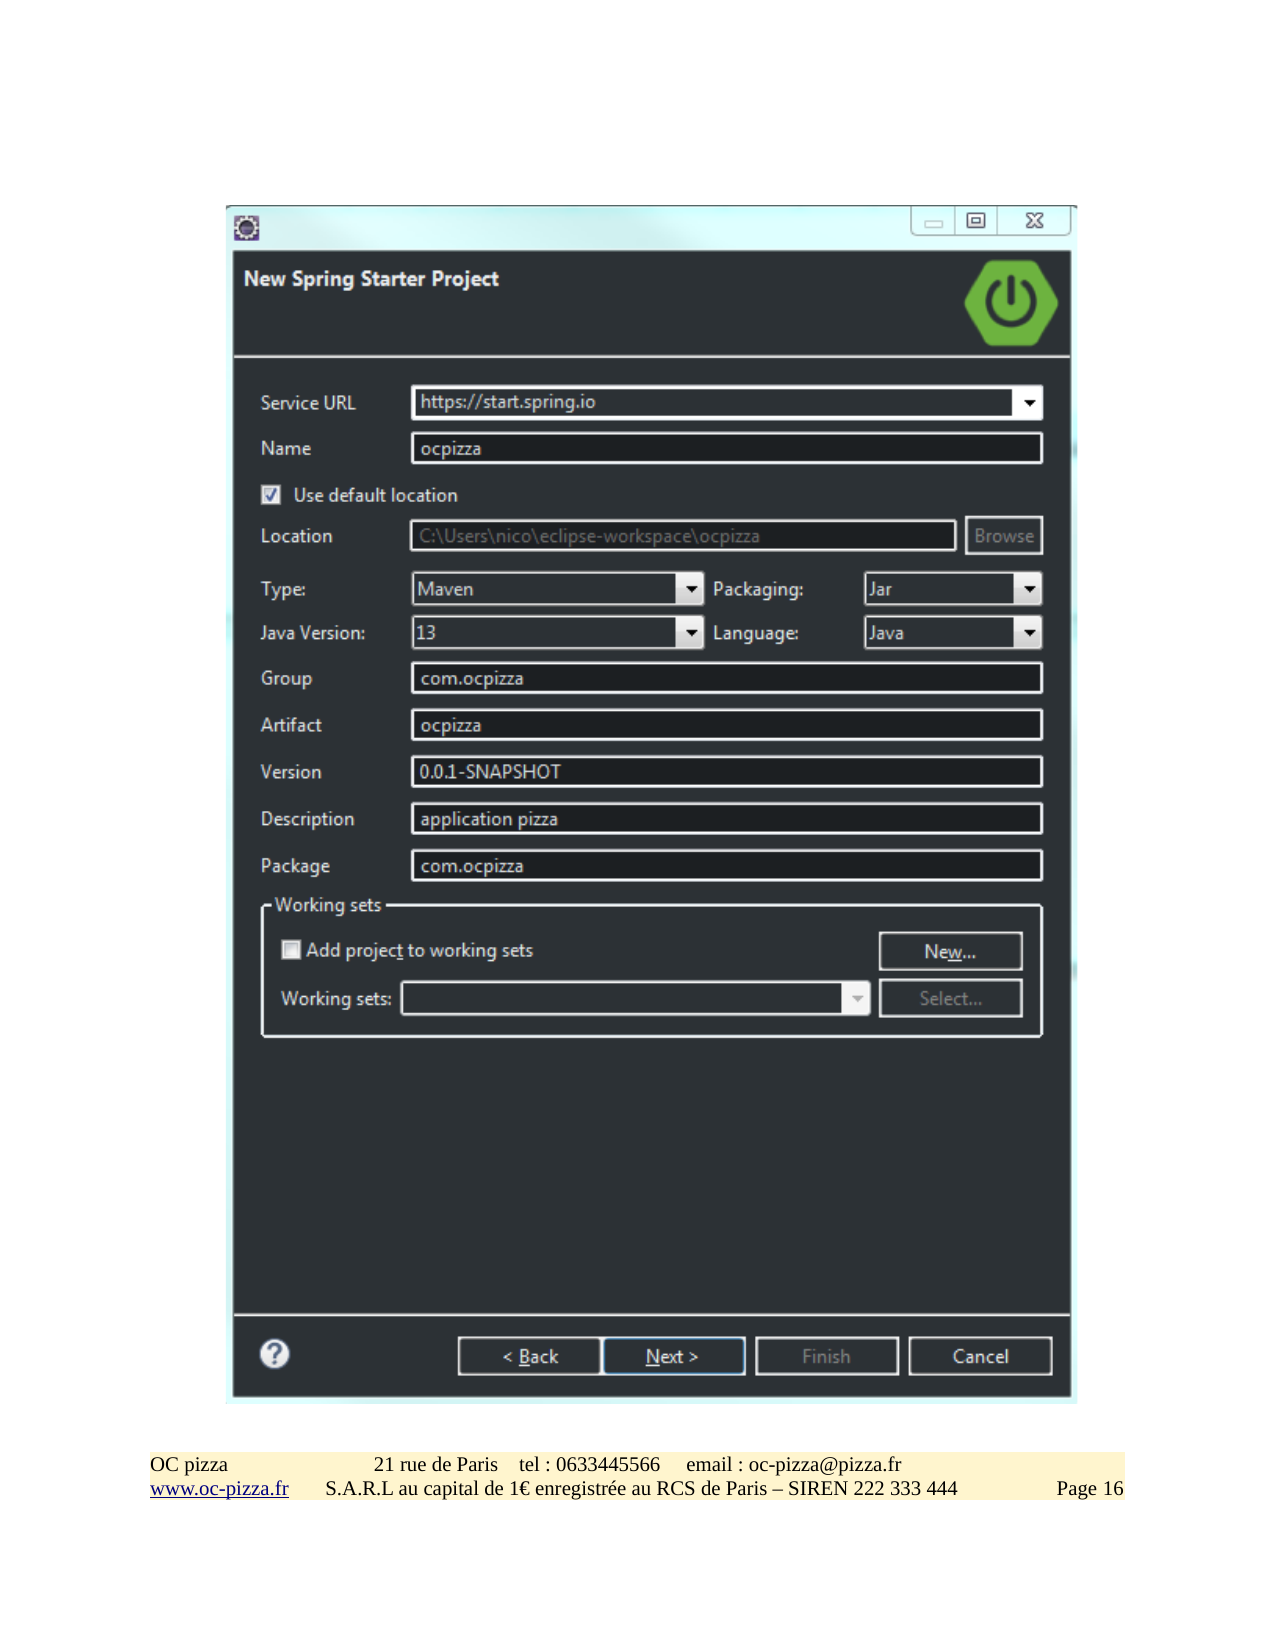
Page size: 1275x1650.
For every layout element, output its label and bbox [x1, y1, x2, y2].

picture [225, 205, 1078, 1404]
